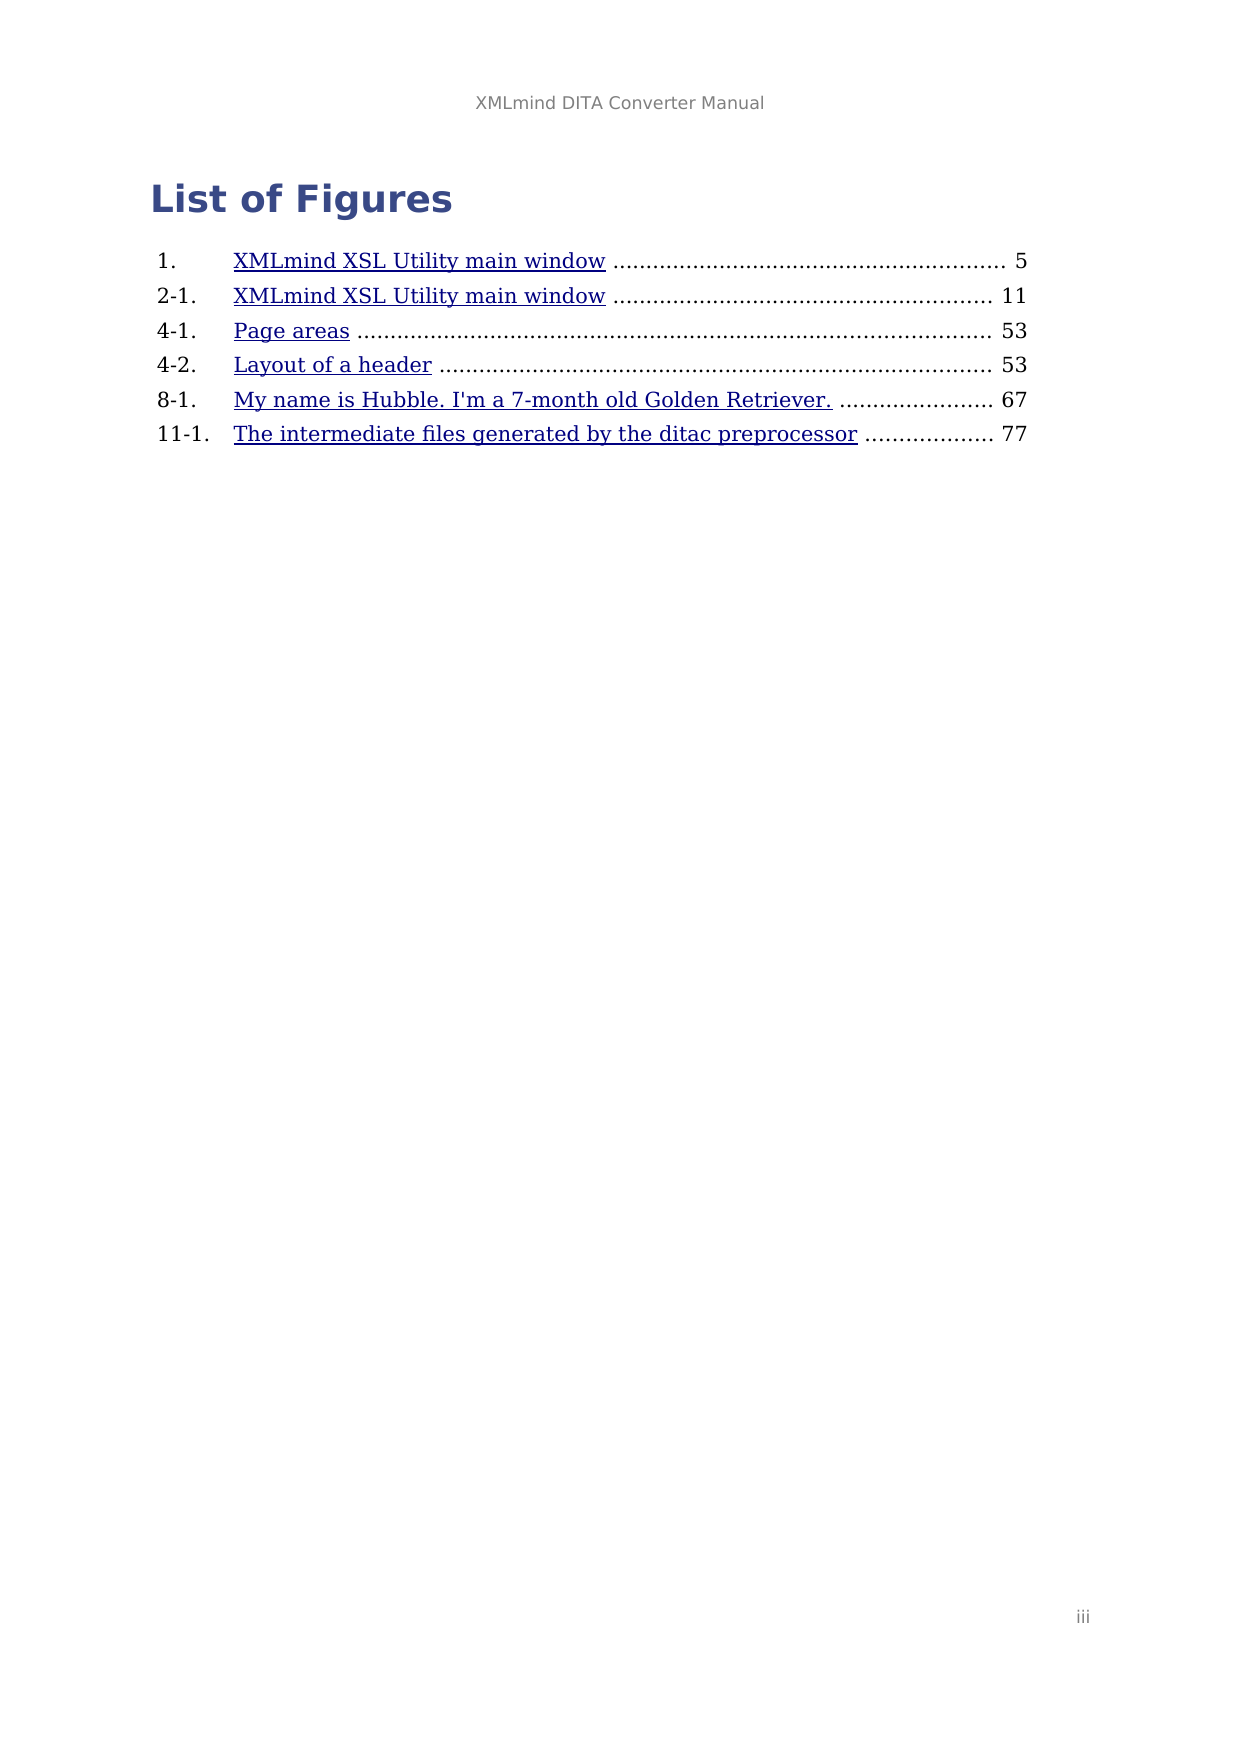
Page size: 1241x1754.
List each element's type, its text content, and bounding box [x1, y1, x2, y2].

text 1. XMLmind XSL Utility main window 0 [150, 246, 1090, 274]
text 11-1. The intermediate files generated by the ditac preprocessor 0 [150, 419, 1090, 447]
subtitle List of Figures [150, 178, 1090, 221]
text 2-1. XMLmind XSL Utility main window 0 [150, 281, 1090, 308]
text 8-1. My name is Hubble. I'm a 7-month old Golden Retriever. 0 [150, 384, 1090, 412]
text 4-2. Layout of a header 0 [150, 350, 1090, 378]
text 4-1. Page areas 0 [150, 315, 1090, 343]
